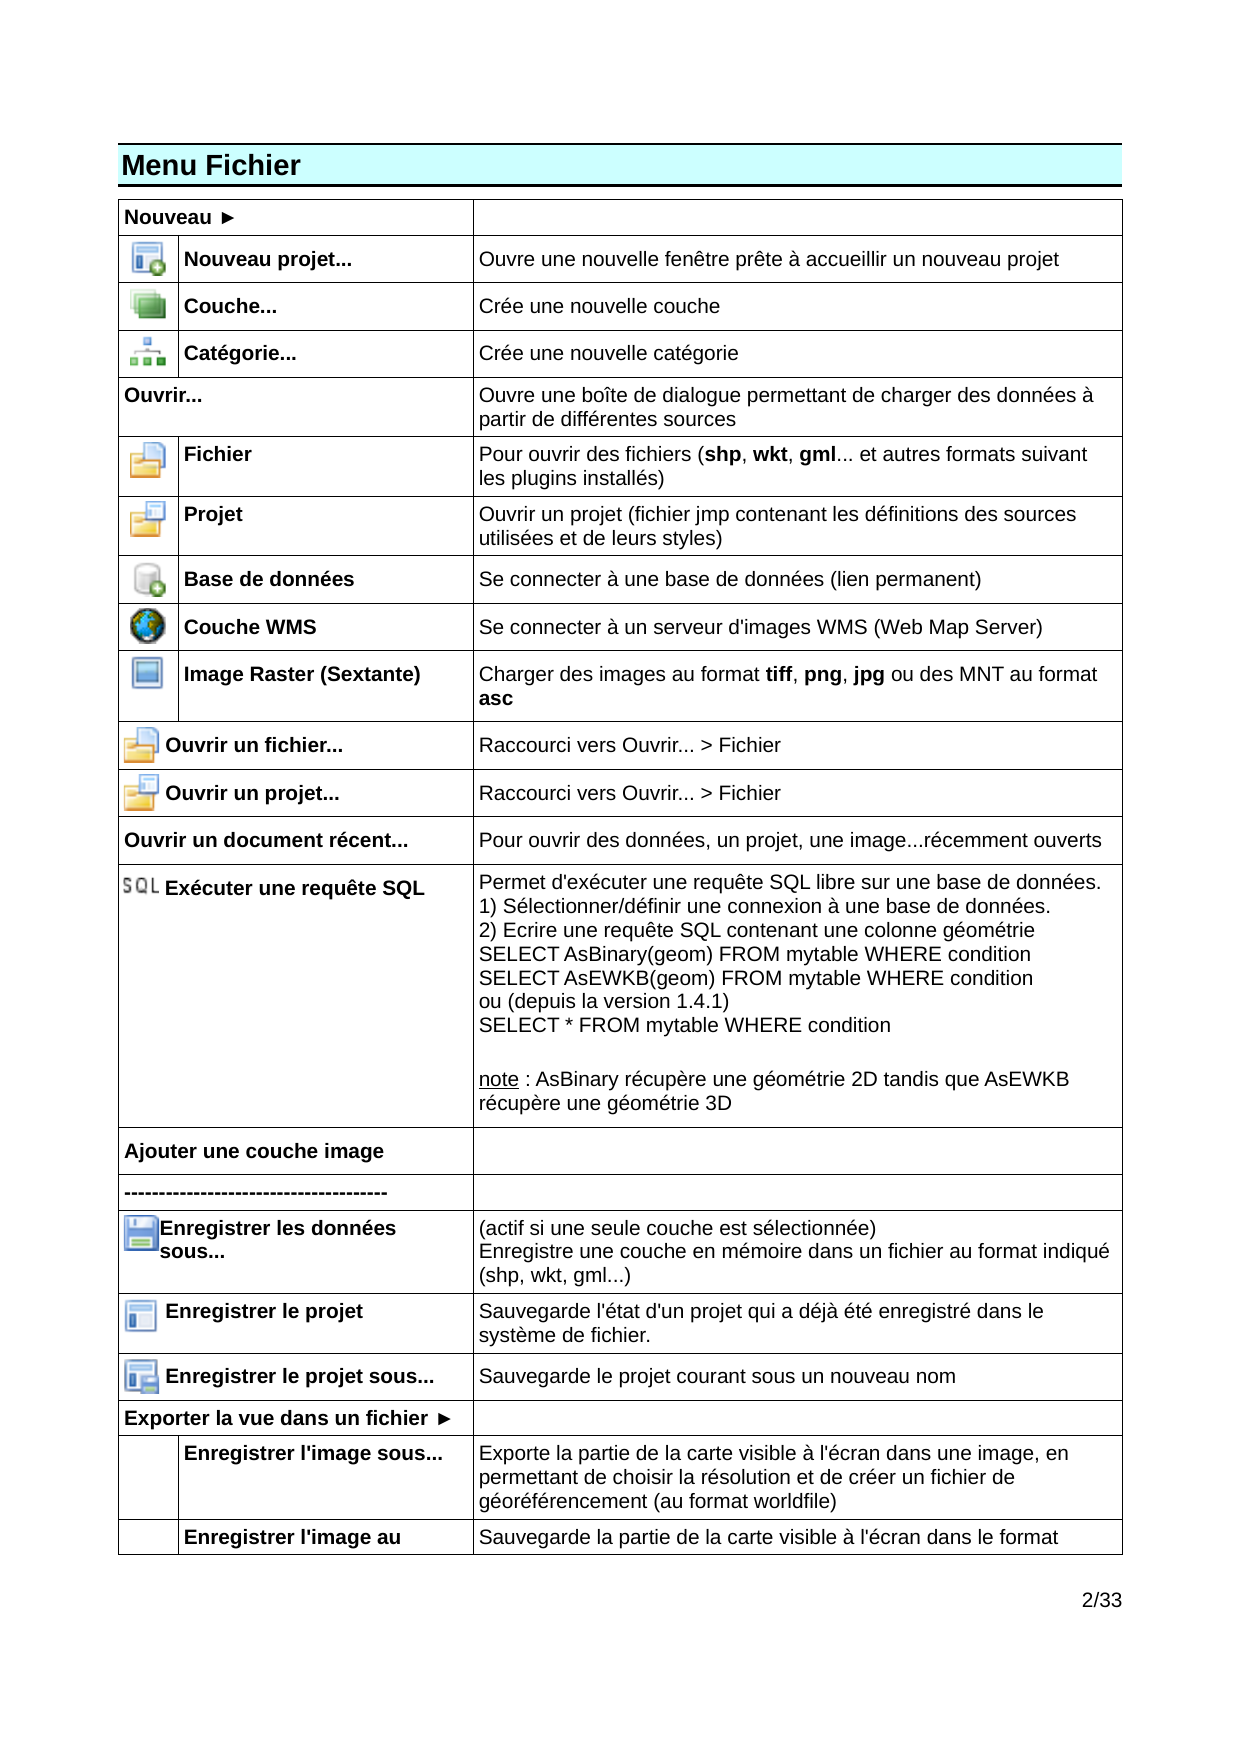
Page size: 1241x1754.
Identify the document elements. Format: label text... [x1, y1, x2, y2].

table_cell Raccourci vers Ouvrir... > Fichier [474, 770, 1122, 816]
table_cell Catégorie... [179, 331, 473, 377]
table_cell Ouvrir un projet... [119, 770, 473, 816]
table_cell Enregistrer le projet [119, 1294, 473, 1352]
picture [130, 561, 166, 597]
table_cell Sauvegarde la partie de la carte visible à l'écran dans le format [474, 1520, 1122, 1554]
table_cell Exécuter une requête SQL [119, 870, 473, 1127]
table_cell Crée une nouvelle couche [474, 283, 1122, 329]
table_cell Ouvrir un fichier... [119, 722, 473, 769]
table_cell Fichier [179, 437, 473, 496]
table_header [474, 200, 1122, 235]
table_cell [119, 497, 178, 555]
table_cell Permet d'exécuter une requête SQL libre sur une base de données. 1) Sélectionner/définir une connexion à une base de données. 2) Ecrire une requête SQL contenant une colonne géométrie SELECT AsBinary(geom) FROM mytable WHERE condition SELECT AsEWKB(geom) FROM mytable WHERE condition ou (depuis la version 1.4.1) SELECT * FROM mytable WHERE condition note : AsBinary récupère une géométrie 2D tandis que AsEWKB récupère une géométrie 3D [474, 865, 1122, 1127]
picture [123, 774, 160, 811]
table_cell Exporte la partie de la carte visible à l'écran dans une image, en permettant de choisir la résolution et de créer un fichier de géoréférencement (au format worldfile) [474, 1436, 1122, 1519]
table_cell Sauvegarde l'état d'un projet qui a déjà été enregistré dans le système de fichier. [474, 1294, 1122, 1352]
table_cell Se connecter à une base de données (lien permanent) [474, 556, 1122, 603]
table_cell [119, 556, 178, 603]
table_cell [119, 651, 178, 721]
picture [130, 287, 166, 324]
table_cell Couche WMS [179, 604, 473, 650]
table_cell Pour ouvrir des fichiers (shp, wkt, gml... et autres formats suivant les plugins installés) [474, 437, 1122, 496]
table_cell Enregistrer les données sous... [119, 1211, 473, 1293]
table_cell Exporter la vue dans un fichier ► [119, 1401, 473, 1435]
table_cell Projet [179, 497, 473, 555]
table_cell Sauvegarde le projet courant sous un nouveau nom [474, 1354, 1122, 1400]
table_cell Ouvre une boîte de dialogue permettant de charger des données à partir de différentes sources [474, 378, 1122, 436]
table_cell Enregistrer l'image sous... [179, 1436, 473, 1519]
table_cell Se connecter à un serveur d'images WMS (Web Map Server) [474, 604, 1122, 650]
table_cell Ouvrir un document récent... [119, 817, 473, 864]
table_cell Ouvrir un projet (fichier jmp contenant les définitions des sources utilisées et de leurs styles) [474, 497, 1122, 555]
picture [130, 442, 166, 478]
table_cell Couche... [179, 283, 473, 329]
table_cell [119, 865, 473, 869]
table_cell [119, 604, 178, 608]
table_cell Ouvre une nouvelle fenêtre prête à accueillir un nouveau projet [474, 236, 1122, 282]
table_cell Raccourci vers Ouvrir... > Fichier [474, 722, 1122, 769]
table_cell -------------------------------------- [119, 1175, 473, 1209]
table_cell Charger des images au format tiff, png, jpg ou des MNT au format asc [474, 651, 1122, 721]
table_cell Nouveau projet... [179, 236, 473, 282]
table_cell Base de données [179, 556, 473, 603]
picture [130, 656, 166, 692]
table_cell [474, 1175, 1122, 1209]
table_cell [119, 1436, 178, 1519]
table_header Nouveau ► [119, 200, 473, 235]
table_cell Enregistrer le projet sous... [119, 1354, 473, 1400]
picture [123, 1215, 160, 1251]
picture [123, 869, 159, 905]
subtitle Menu Fichier [118, 145, 1122, 184]
table_cell [119, 1520, 178, 1554]
table_cell [119, 283, 178, 329]
table_cell Crée une nouvelle catégorie [474, 331, 1122, 377]
table_cell Ouvrir... [119, 378, 473, 436]
table_cell [119, 437, 178, 496]
table_cell [474, 1128, 1122, 1174]
table_cell Ajouter une couche image [119, 1128, 473, 1174]
table_cell (actif si une seule couche est sélectionnée) Enregistre une couche en mémoire dans un fichier au format indiqué (shp, wkt, gml...) [474, 1211, 1122, 1293]
picture [123, 727, 160, 763]
table_cell Pour ouvrir des données, un projet, une image...récemment ouverts [474, 817, 1122, 864]
table_cell [119, 236, 178, 282]
table_cell Enregistrer l'image au [179, 1520, 473, 1554]
picture [130, 335, 166, 371]
picture [123, 1358, 160, 1394]
table_cell Image Raster (Sextante) [179, 651, 473, 721]
picture [123, 1298, 160, 1335]
picture [130, 501, 166, 537]
table_cell [119, 609, 178, 650]
table_cell [474, 1401, 1122, 1435]
table_cell [119, 331, 178, 377]
picture [130, 608, 166, 644]
picture [130, 240, 166, 276]
